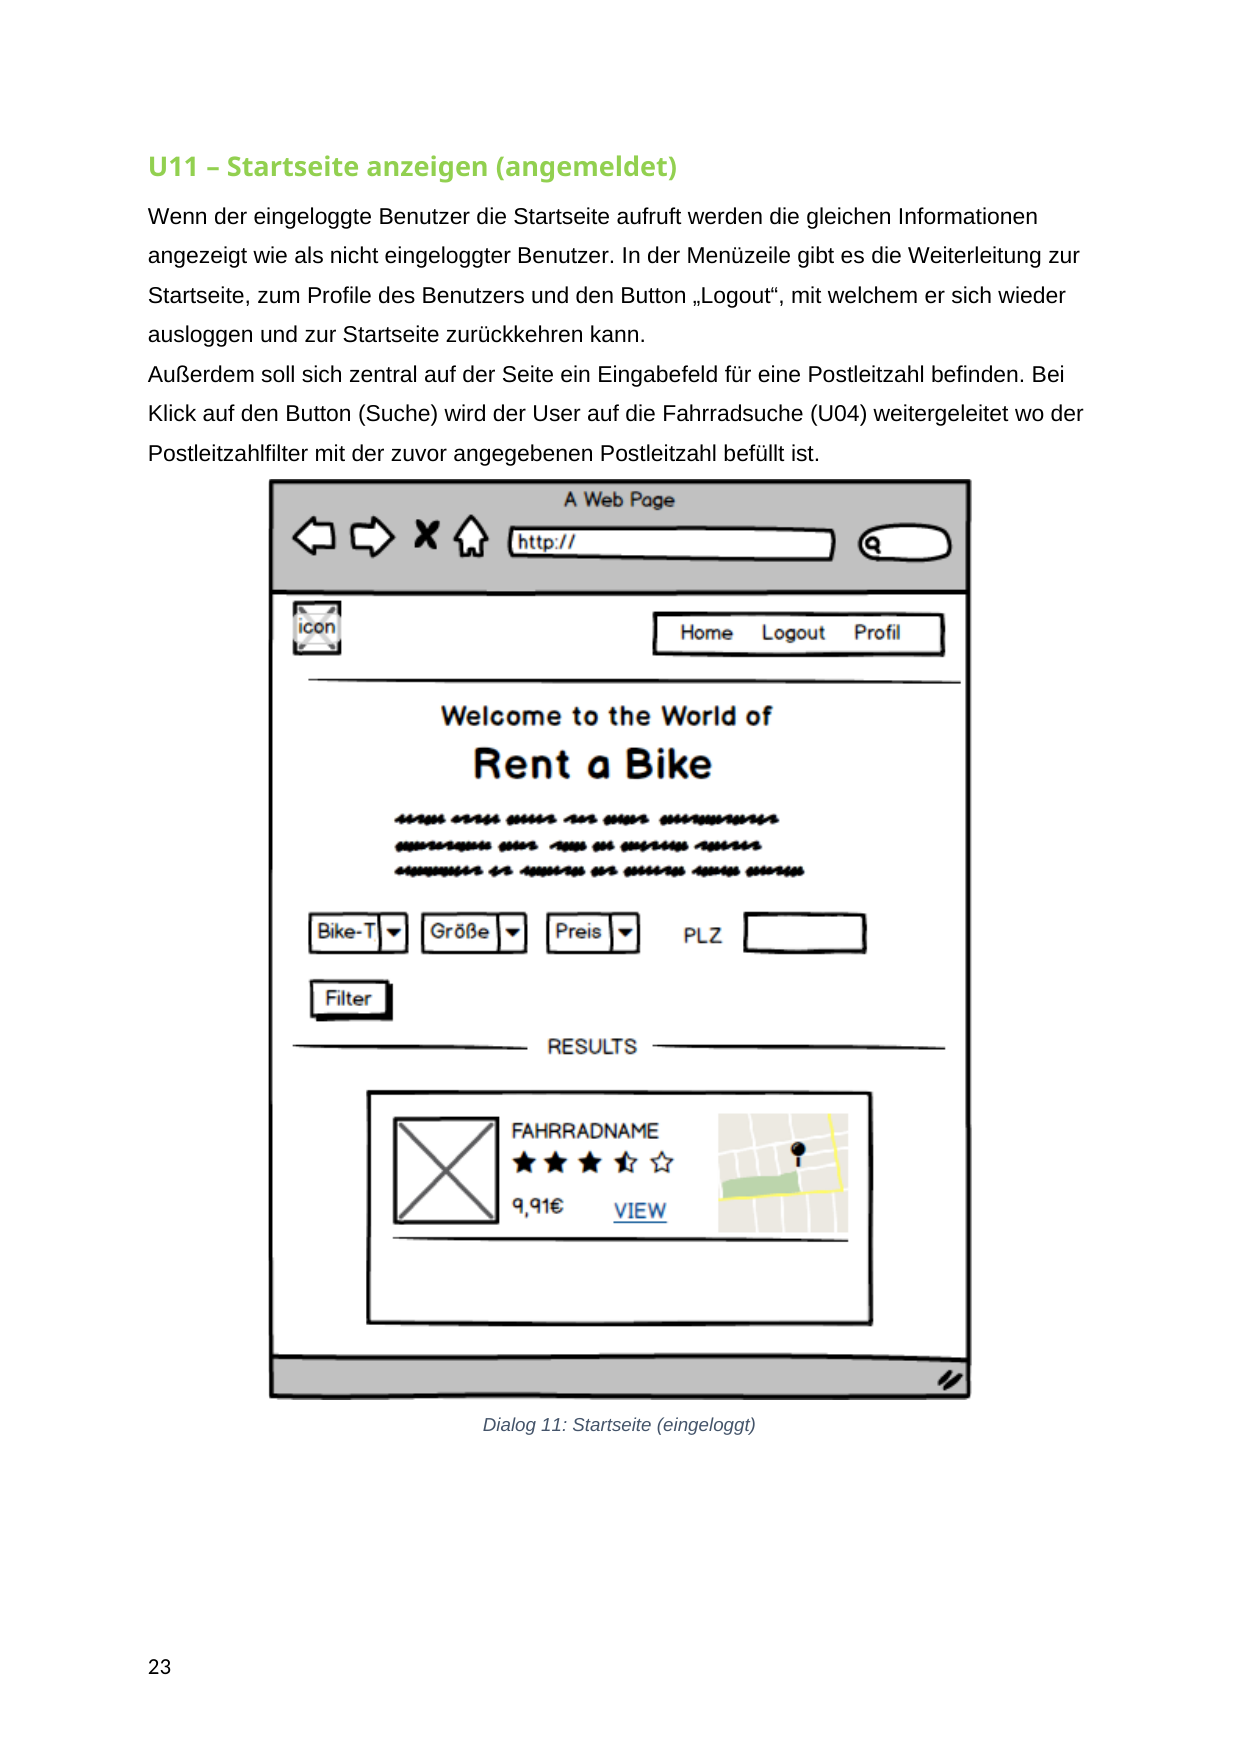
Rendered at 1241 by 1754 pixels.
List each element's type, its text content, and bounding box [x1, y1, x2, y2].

text Außerdem soll sich zentral auf der Seite ein Eingabefeld für eine Postleitzahl befinden. Bei Klick auf den Button (Suche) wird der User auf die Fahrradsuche (U04) weitergeleitet wo der Postleitzahlfilter mit der zuvor angegebenen Postleitzahl befüllt ist. [148, 361, 1093, 466]
text Wenn der eingeloggte Benutzer die Startseite aufruft werden die gleichen Informationen angezeigt wie als nicht eingeloggter Benutzer. In der Menüzeile gibt es die Weiterleitung zur Startseite, zum Profile des Benutzers und den Button „Logout“, mit welchem er sich wieder ausloggen und zur Startseite zurückkehren kann. [148, 203, 1093, 348]
subtitle U11 – Startseite anzeigen (angemeldet) [148, 148, 1093, 184]
picture [268, 479, 972, 1400]
text Dialog 11: Startseite (eingeloggt) [148, 1413, 1093, 1435]
